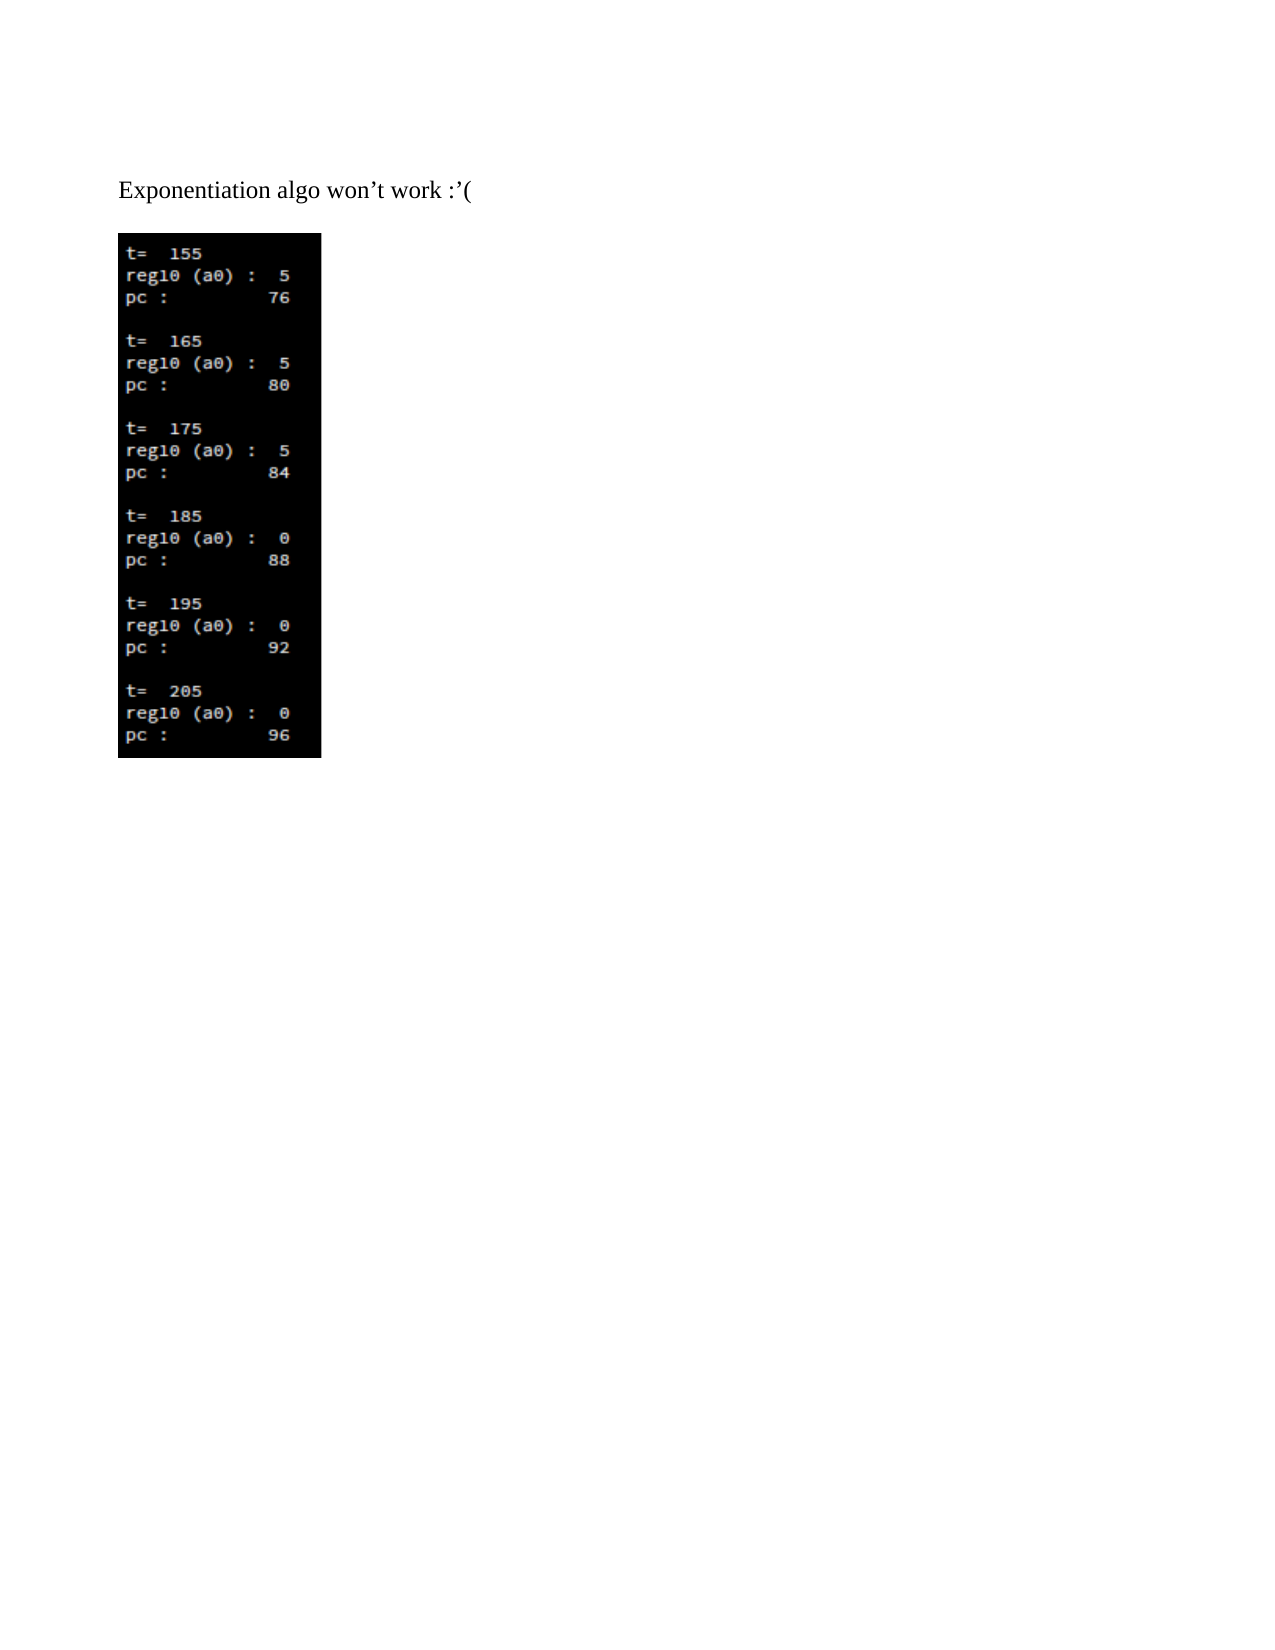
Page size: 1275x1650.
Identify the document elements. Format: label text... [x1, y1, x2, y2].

text Exponentiation algo won’t work :’( [118, 176, 1157, 204]
picture [118, 233, 322, 758]
